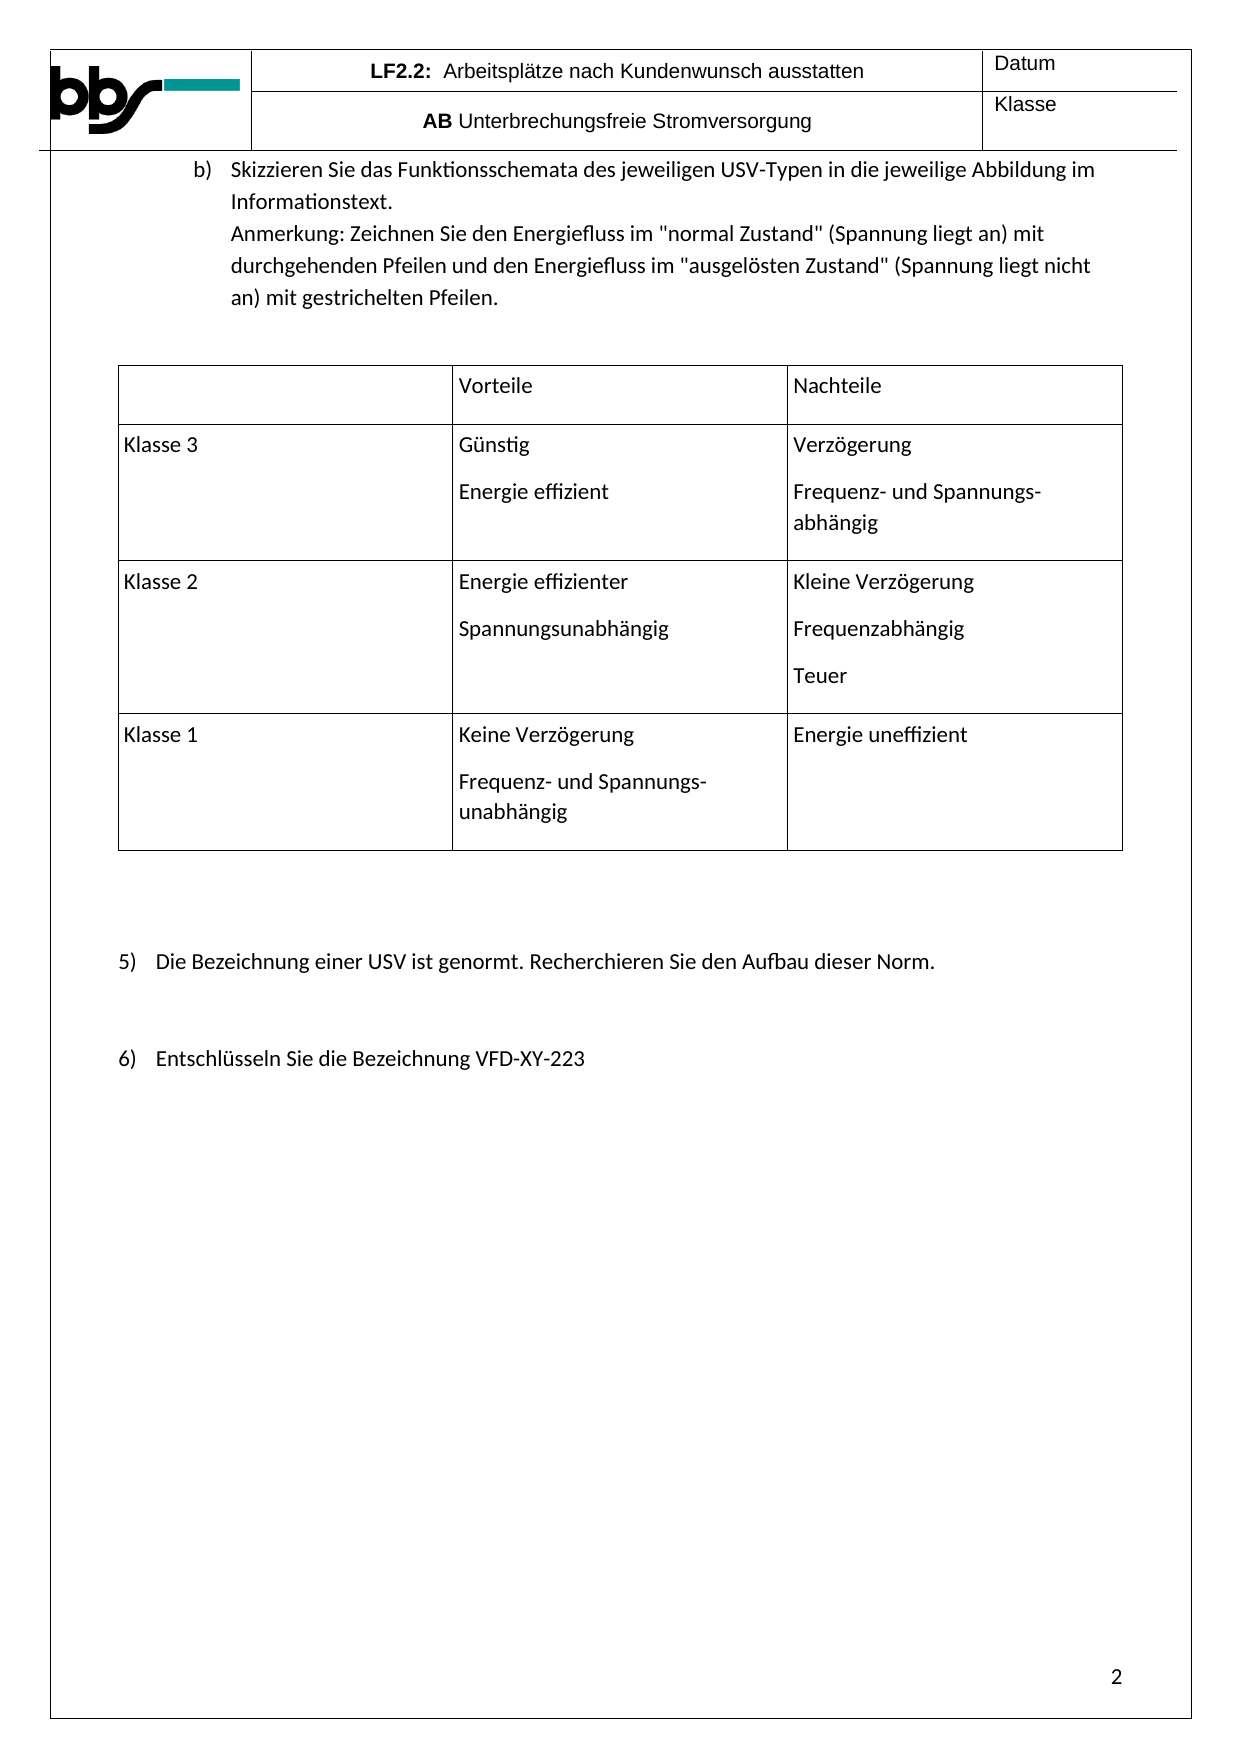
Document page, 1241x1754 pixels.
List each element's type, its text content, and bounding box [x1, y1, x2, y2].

table_cell Keine Verzögerung Frequenz- und Spannungs-unabhängig [453, 714, 787, 849]
table_header Vorteile [453, 366, 787, 424]
table_header [119, 366, 452, 424]
list Skizzieren Sie das Funktionsschemata des jeweiligen USV-Typen in die jeweilige Abbildung im Informationstext. Anmerkung: Zeichnen Sie den Energiefluss im "normal Zustand" (Spannung liegt an) mit durchgehenden Pfeilen und den Energiefluss im "ausgelösten Zustand" (Spannung liegt nicht an) mit gestrichelten Pfeilen. [193, 151, 1122, 312]
table_header Nachteile [788, 366, 1122, 424]
table_cell Günstig Energie effizient [453, 425, 787, 560]
list Die Bezeichnung einer USV ist genormt. Recherchieren Sie den Aufbau dieser Norm. [118, 947, 1122, 975]
table_cell Energie uneffizient [788, 714, 1122, 849]
table_cell Energie effizienter Spannungsunabhängig [453, 561, 787, 713]
table_cell Klasse 1 [119, 714, 452, 849]
list Skizzieren Sie das Funktionsschemata des jeweiligen USV-Typen in die jeweilige Abbildung im Informationstext. Anmerkung: Zeichnen Sie den Energiefluss im "normal Zustand" (Spannung liegt an) mit durchgehenden Pfeilen und den Energiefluss im "ausgelösten Zustand" (Spannung liegt nicht an) mit gestrichelten Pfeilen. [252, 92, 982, 150]
table_cell Klasse 2 [119, 561, 452, 713]
table_cell Klasse 3 [119, 425, 452, 560]
list Skizzieren Sie das Funktionsschemata des jeweiligen USV-Typen in die jeweilige Abbildung im Informationstext. Anmerkung: Zeichnen Sie den Energiefluss im "normal Zustand" (Spannung liegt an) mit durchgehenden Pfeilen und den Energiefluss im "ausgelösten Zustand" (Spannung liegt nicht an) mit gestrichelten Pfeilen. [983, 92, 1122, 150]
picture [50, 66, 240, 134]
table_cell Kleine Verzögerung Frequenzabhängig Teuer [788, 561, 1122, 713]
list Entschlüsseln Sie die Bezeichnung VFD-XY-223 [118, 1044, 1122, 1072]
table_cell Verzögerung Frequenz- und Spannungs-abhängig [788, 425, 1122, 560]
